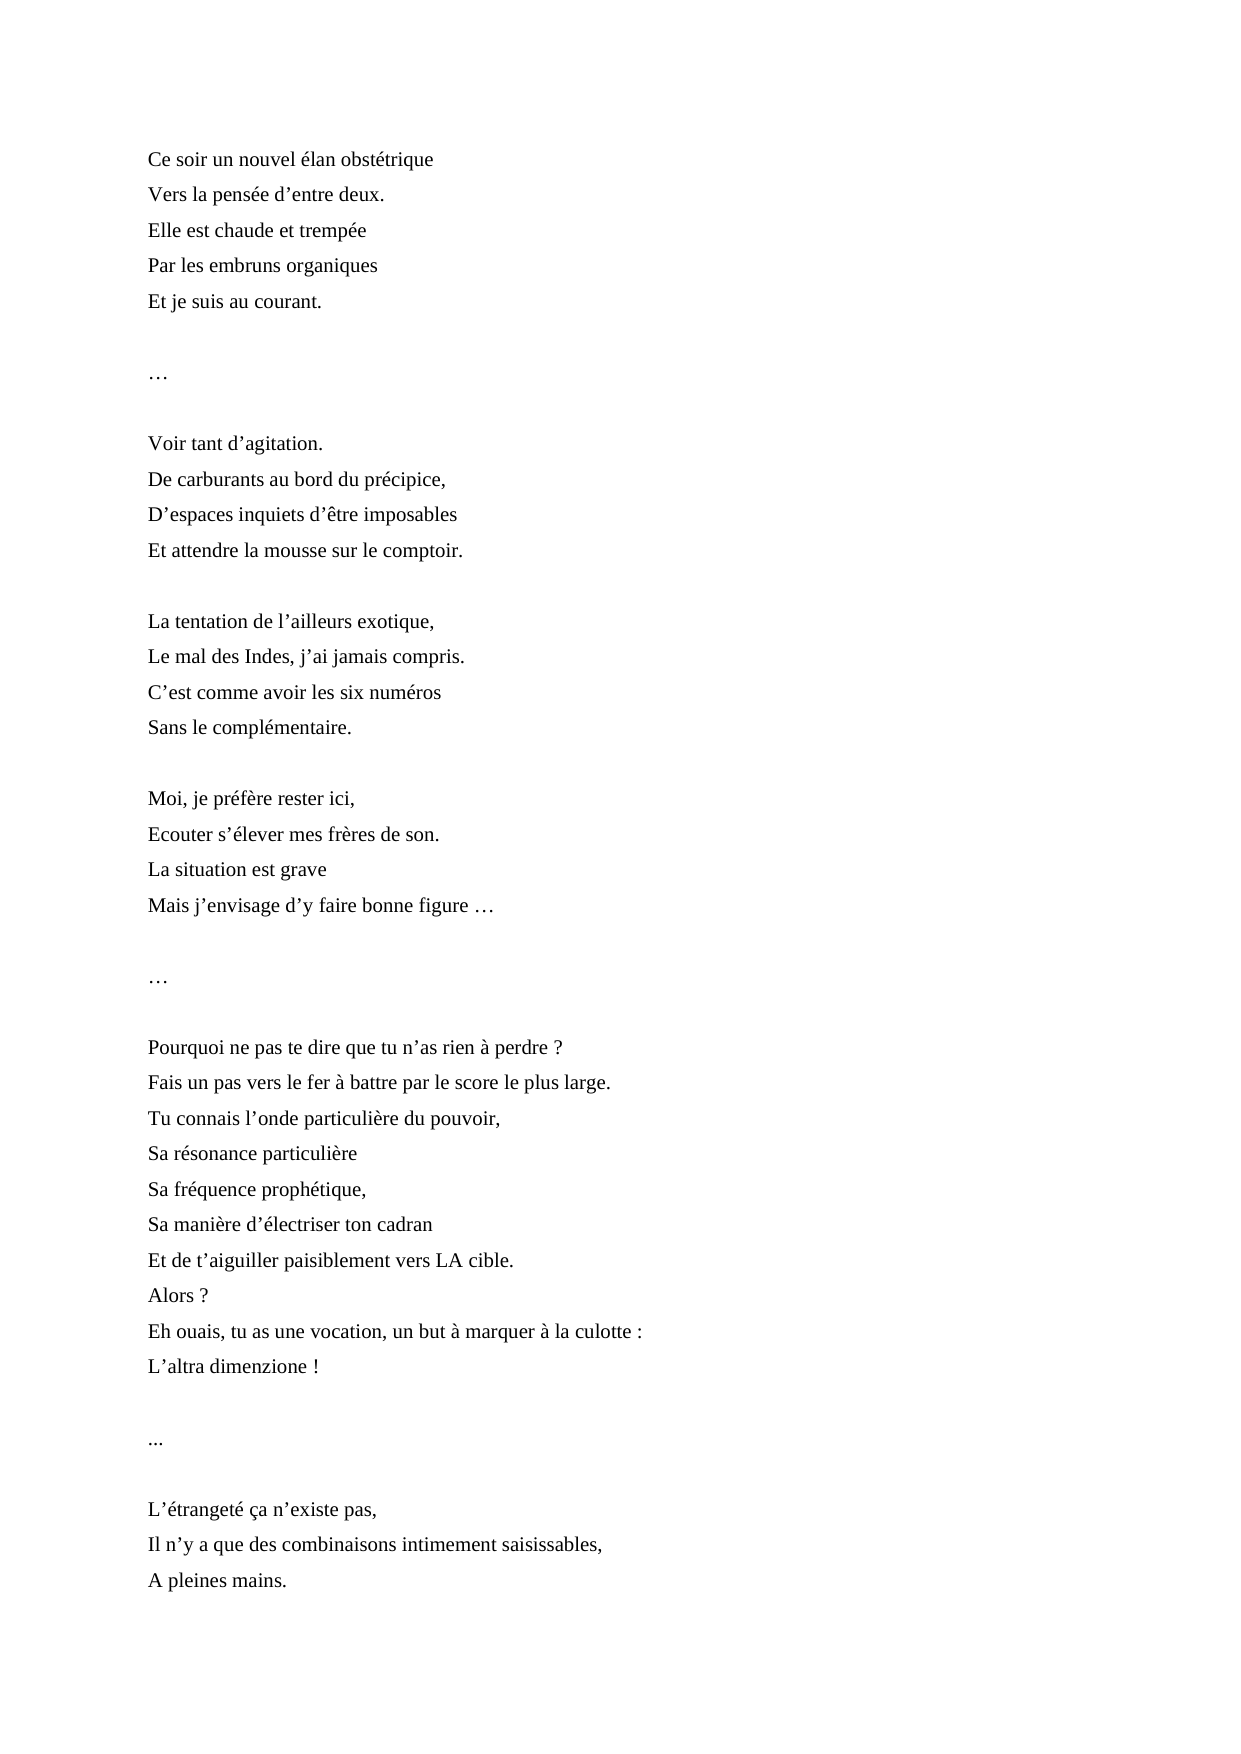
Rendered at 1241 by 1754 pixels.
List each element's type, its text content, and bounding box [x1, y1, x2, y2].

text La situation est grave [148, 858, 1092, 881]
text Il n’y a que des combinaisons intimement saisissables, [148, 1533, 1092, 1556]
text Alors ? [148, 1284, 1092, 1307]
text Pourquoi ne pas te dire que tu n’as rien à perdre ? [148, 1036, 1092, 1059]
text Par les embruns organiques [148, 254, 1092, 277]
text L’étrangeté ça n’existe pas, [148, 1497, 1092, 1521]
text Fais un pas vers le fer à battre par le score le plus large. [148, 1071, 1092, 1094]
text … [148, 361, 1092, 384]
text Et de t’aiguiller paisiblement vers LA cible. [148, 1249, 1092, 1272]
text Tu connais l’onde particulière du pouvoir, [148, 1107, 1092, 1130]
text De carburants au bord du précipice, [148, 467, 1092, 490]
text D’espaces inquiets d’être imposables [148, 503, 1092, 526]
text Sans le complémentaire. [148, 716, 1092, 739]
text Mais j’envisage d’y faire bonne figure … [148, 894, 1092, 917]
text … [148, 965, 1092, 988]
text Et je suis au courant. [148, 290, 1092, 313]
text Elle est chaude et trempée [148, 219, 1092, 242]
text L’altra dimenzione ! [148, 1355, 1092, 1378]
text Voir tant d’agitation. [148, 432, 1092, 455]
text Et attendre la mousse sur le comptoir. [148, 538, 1092, 561]
text ... [148, 1426, 1092, 1449]
text C’est comme avoir les six numéros [148, 681, 1092, 703]
text Ce soir un nouvel élan obstétrique [148, 148, 1092, 171]
text Sa résonance particulière [148, 1142, 1092, 1165]
text La tentation de l’ailleurs exotique, [148, 609, 1092, 632]
text Le mal des Indes, j’ai jamais compris. [148, 645, 1092, 668]
text Eh ouais, tu as une vocation, un but à marquer à la culotte : [148, 1320, 1092, 1343]
text Sa manière d’électriser ton cadran [148, 1213, 1092, 1236]
text Moi, je préfère rester ici, [148, 787, 1092, 810]
text Vers la pensée d’entre deux. [148, 183, 1092, 206]
text A pleines mains. [148, 1568, 1092, 1592]
text Ecouter s’élever mes frères de son. [148, 823, 1092, 846]
text Sa fréquence prophétique, [148, 1178, 1092, 1201]
